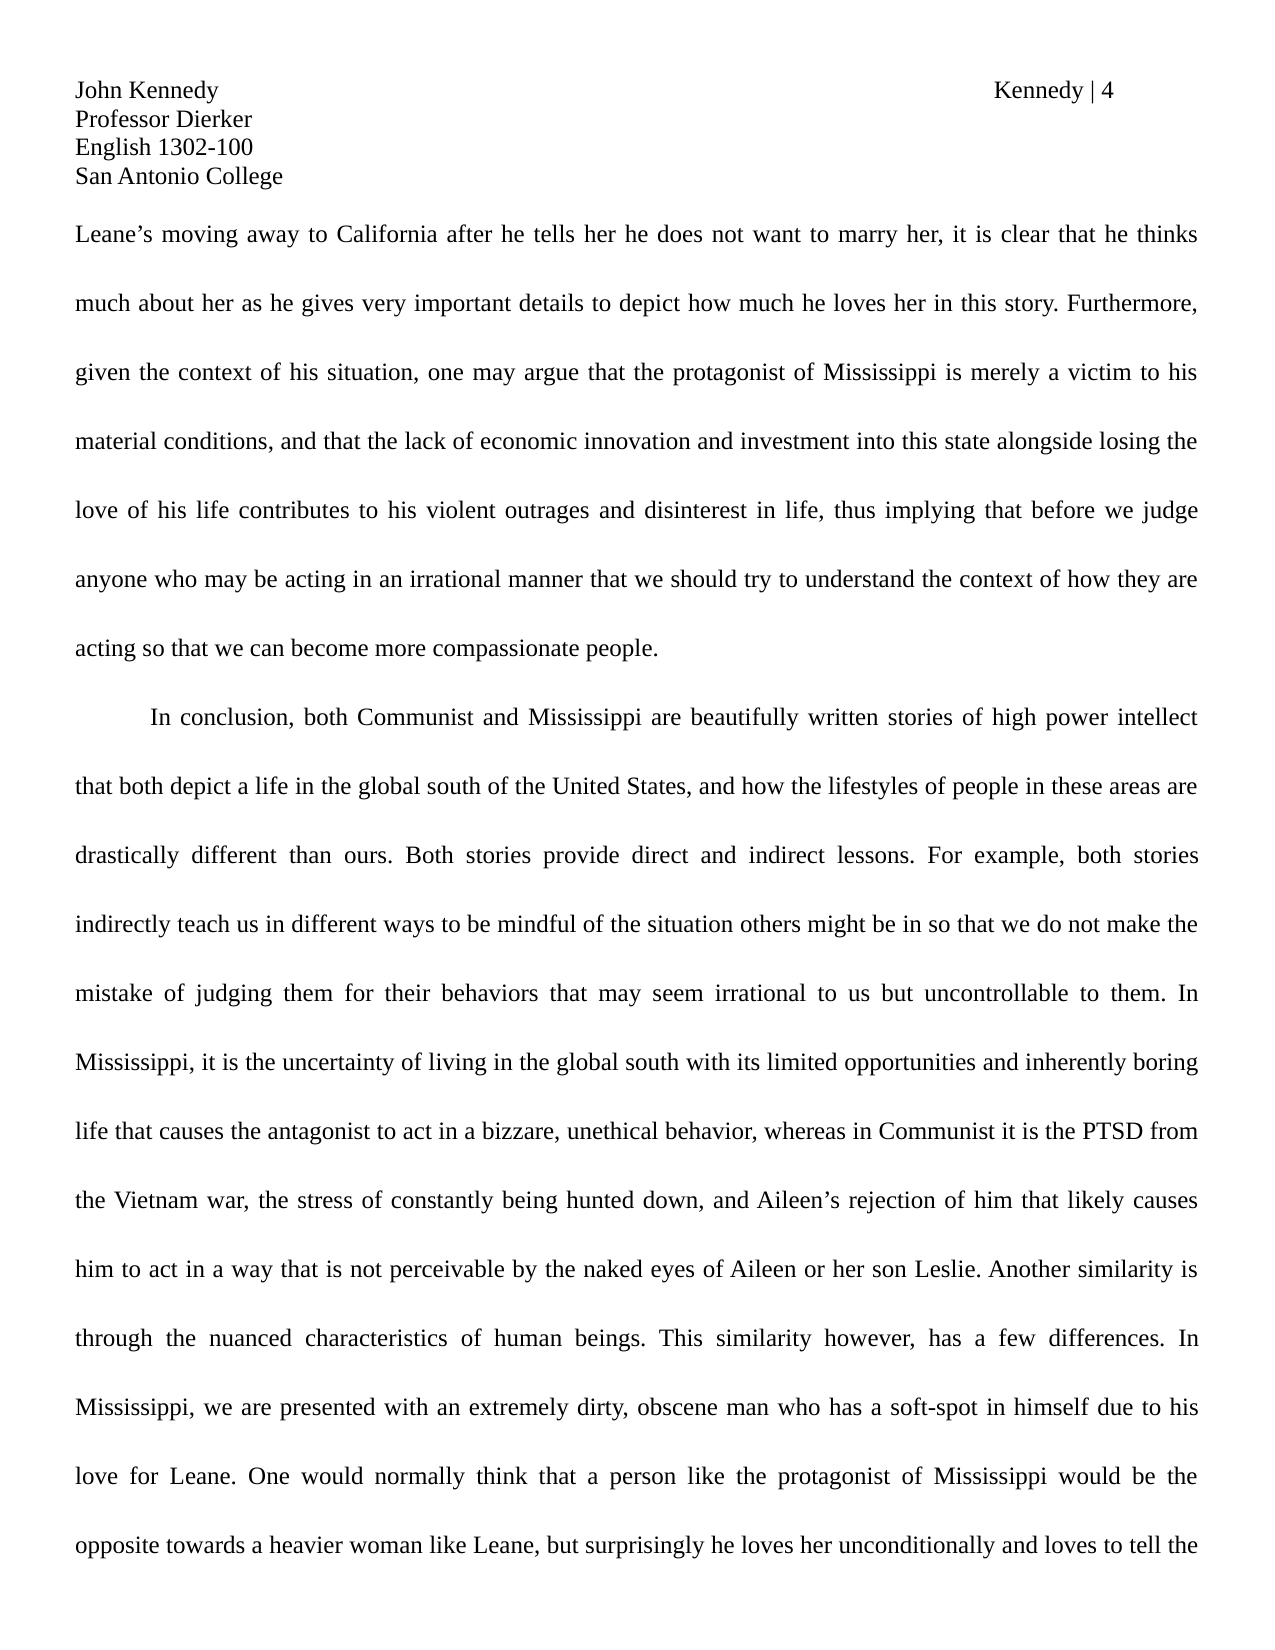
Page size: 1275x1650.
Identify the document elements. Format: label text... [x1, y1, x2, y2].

text In conclusion, both Communist and Mississippi are beautifully written stories of high power intellect that both depict a life in the global south of the United States, and how the lifestyles of people in these areas are drastically different than ours. Both stories provide direct and indirect lessons. For example, both stories indirectly teach us in different ways to be mindful of the situation others might be in so that we do not make the mistake of judging them for their behaviors that may seem irrational to us but uncontrollable to them. In Mississippi, it is the uncertainty of living in the global south with its limited opportunities and inherently boring life that causes the antagonist to act in a bizzare, unethical behavior, whereas in Communist it is the PTSD from the Vietnam war, the stress of constantly being hunted down, and Aileen’s rejection of him that likely causes him to act in a way that is not perceivable by the naked eyes of Aileen or her son Leslie. Another similarity is through the nuanced characteristics of human beings. This similarity however, has a few differences. In Mississippi, we are presented with an extremely dirty, obscene man who has a soft-spot in himself due to his love for Leane. One would normally think that a person like the protagonist of Mississippi would be the opposite towards a heavier woman like Leane, but surprisingly he loves her unconditionally and loves to tell the [75, 702, 1200, 1558]
text Leane’s moving away to California after he tells her he does not want to marry her, it is clear that he thinks much about her as he gives very important details to depict how much he loves her in this story. Furthermore, given the context of his situation, one may argue that the protagonist of Mississippi is merely a victim to his material conditions, and that the lack of economic innovation and investment into this state alongside losing the love of his life contributes to his violent outrages and disinterest in life, thus implying that before we judge anyone who may be acting in an irrational manner that we should try to understand the context of how they are acting so that we can become more compassionate people. [75, 219, 1200, 662]
